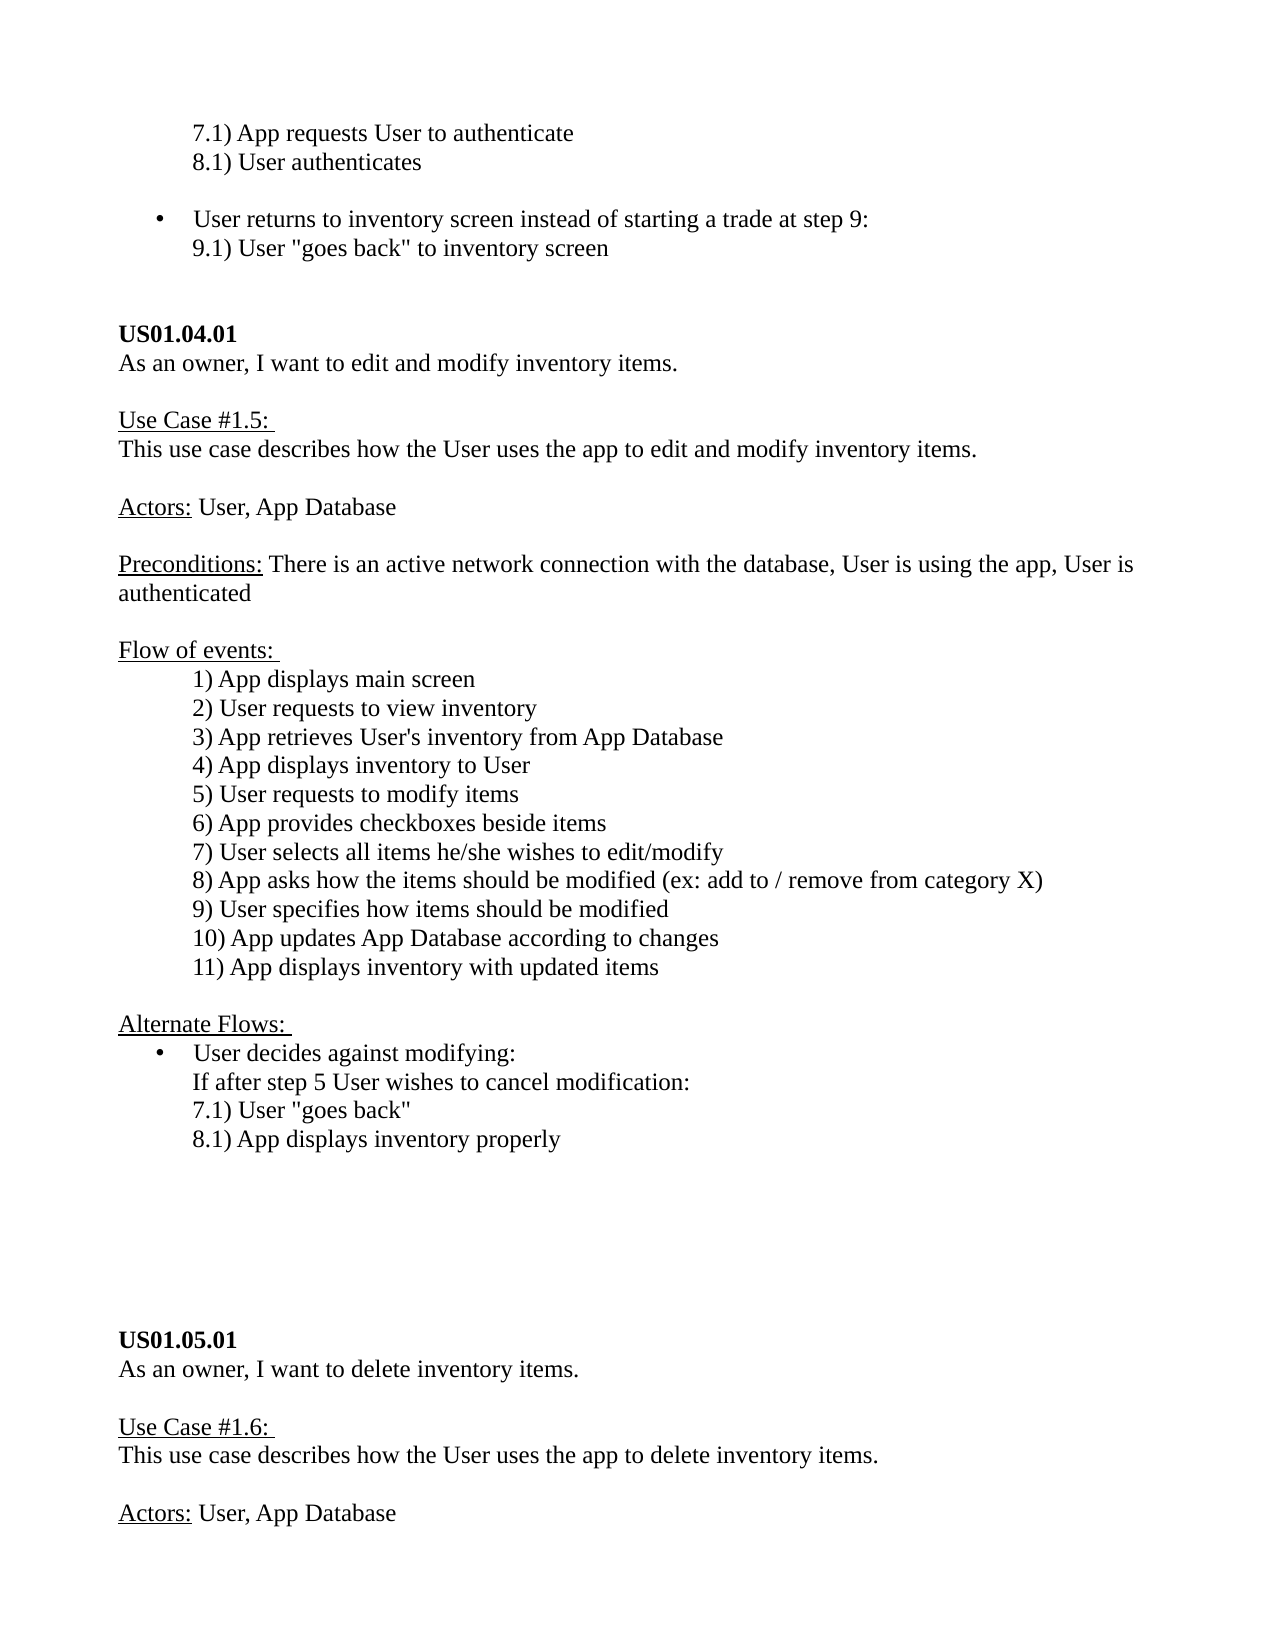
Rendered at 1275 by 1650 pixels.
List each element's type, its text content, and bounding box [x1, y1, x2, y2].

text 5) User requests to modify items [118, 779, 1157, 808]
text US01.04.01 [118, 319, 1157, 348]
text This use case describes how the User uses the app to delete inventory items. [118, 1441, 1157, 1469]
list User decides against modifying: [156, 1038, 1157, 1067]
text 2) User requests to view inventory [118, 693, 1157, 722]
text Actors: User, App Database [118, 492, 1157, 521]
text As an owner, I want to delete inventory items. [118, 1354, 1157, 1383]
text 8) App asks how the items should be modified (ex: add to / remove from category X) [118, 866, 1157, 894]
list User returns to inventory screen instead of starting a trade at step 9: [156, 204, 1157, 233]
text Use Case #1.5: [118, 406, 1157, 434]
text 6) App provides checkboxes beside items [118, 808, 1157, 837]
text 4) App displays inventory to User [118, 751, 1157, 779]
text Preconditions: There is an active network connection with the database, User is using the app, User is authenticated [118, 549, 1157, 607]
text 3) App retrieves User's inventory from App Database [118, 722, 1157, 751]
text As an owner, I want to edit and modify inventory items. [118, 348, 1157, 377]
text 8.1) App displays inventory properly [118, 1124, 1157, 1153]
text 1) App displays main screen [118, 664, 1157, 693]
text Actors: User, App Database [118, 1498, 1157, 1527]
text US01.05.01 [118, 1326, 1157, 1354]
text 9.1) User "goes back" to inventory screen [118, 233, 1157, 262]
text 10) App updates App Database according to changes [118, 923, 1157, 952]
text Use Case #1.6: [118, 1412, 1157, 1441]
text Flow of events: [118, 636, 1157, 664]
text 9) User specifies how items should be modified [118, 894, 1157, 923]
text Alternate Flows: [118, 1009, 1157, 1038]
text 11) App displays inventory with updated items [118, 952, 1157, 981]
text 8.1) User authenticates [118, 147, 1157, 176]
text If after step 5 User wishes to cancel modification: [118, 1067, 1157, 1096]
text 7.1) App requests User to authenticate [118, 118, 1157, 147]
text This use case describes how the User uses the app to edit and modify inventory items. [118, 434, 1157, 463]
text 7.1) User "goes back" [118, 1096, 1157, 1124]
text 7) User selects all items he/she wishes to edit/modify [118, 837, 1157, 866]
